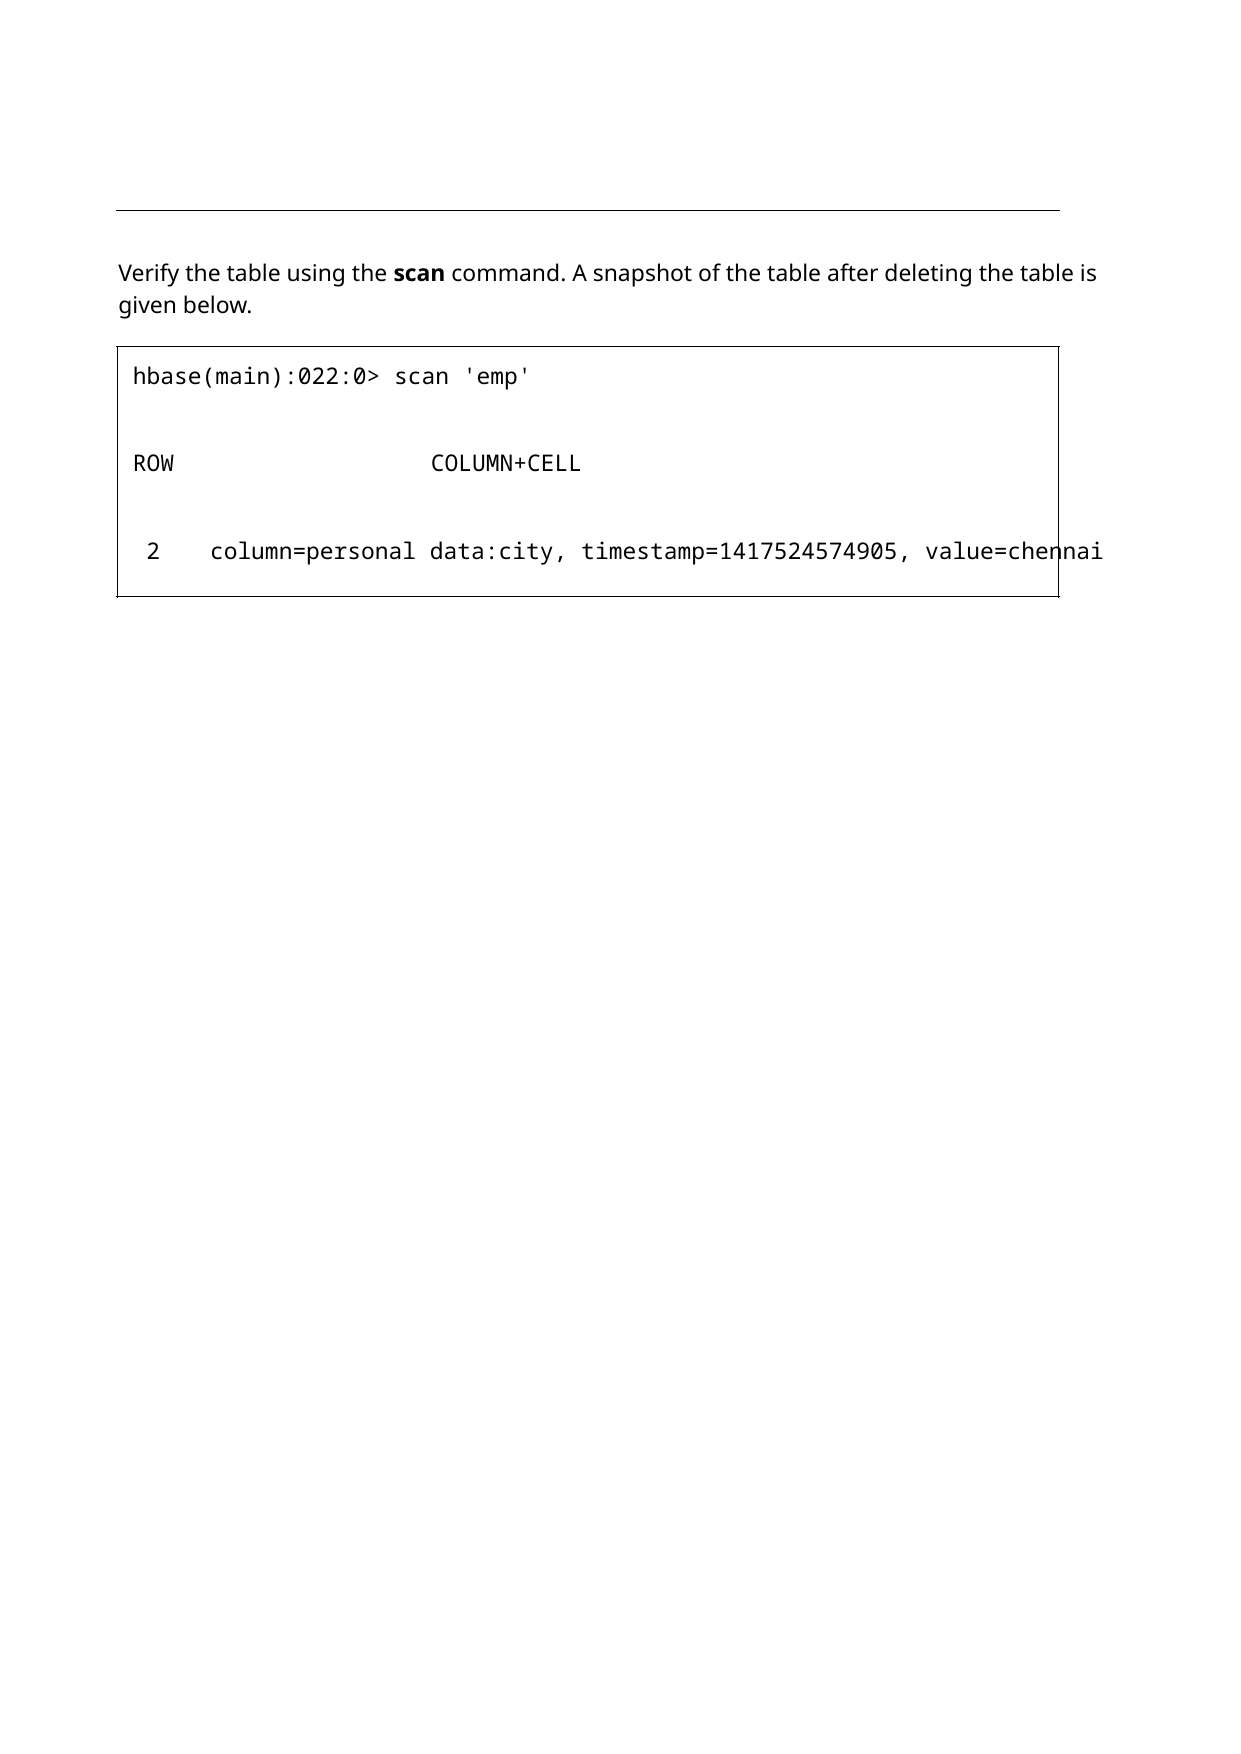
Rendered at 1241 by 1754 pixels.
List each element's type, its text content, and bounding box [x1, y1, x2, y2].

text [1059, 447, 1122, 479]
text ROW COLUMN+CELL [133, 447, 1058, 479]
list column=personal data:city, timestamp=1417524574905, value=chennai [146, 534, 1058, 566]
text hbase(main):022:0> scan 'emp' [133, 360, 1058, 391]
text Verify the table using the scan command. A snapshot of the table after deleting the table is given below. [118, 257, 1122, 321]
text [1059, 360, 1122, 391]
list column=personal data:city, timestamp=1417524574905, value=chennai [1059, 534, 1122, 566]
